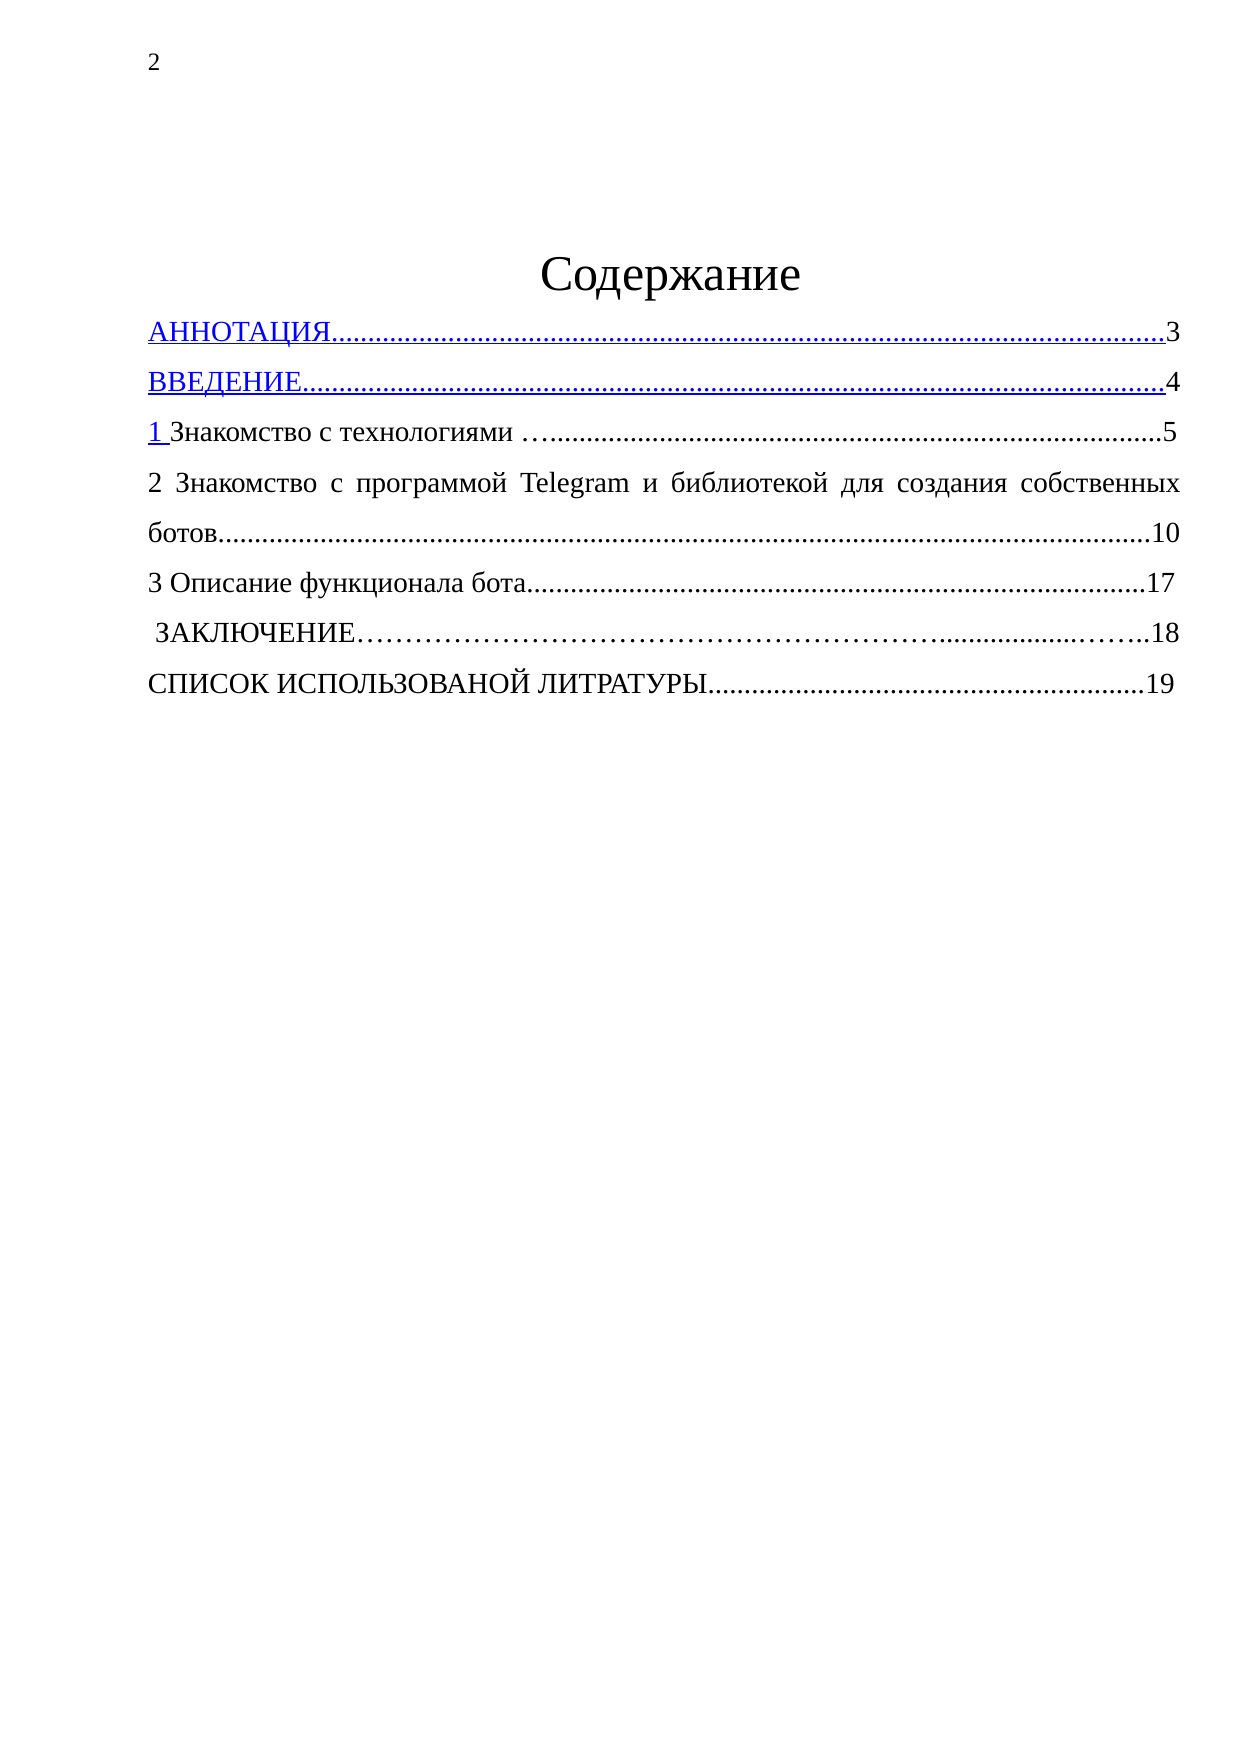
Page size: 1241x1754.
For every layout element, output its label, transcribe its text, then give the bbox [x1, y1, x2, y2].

text СПИСОК ИСПОЛЬЗОВАНОЙ ЛИТРАТУРЫ............................................................19 [148, 666, 1181, 699]
text 2 Знакомство с программой Telegram и библиотекой для создания собственных ботов................................................................................................................................103 Описание функционала бота.....................................................................................17 [148, 465, 1181, 599]
text ЗАКЛЮЧЕНИЕ……………………………………………………...................……..18 [148, 616, 1181, 649]
text 1 Знакомство с технологиями …....................................................................................5 [148, 414, 1181, 448]
text АННОТАЦИЯ 3 [148, 314, 1181, 347]
text ВВЕДЕНИЕ 4 [148, 364, 1181, 398]
subtitle Содержание [148, 244, 1181, 301]
